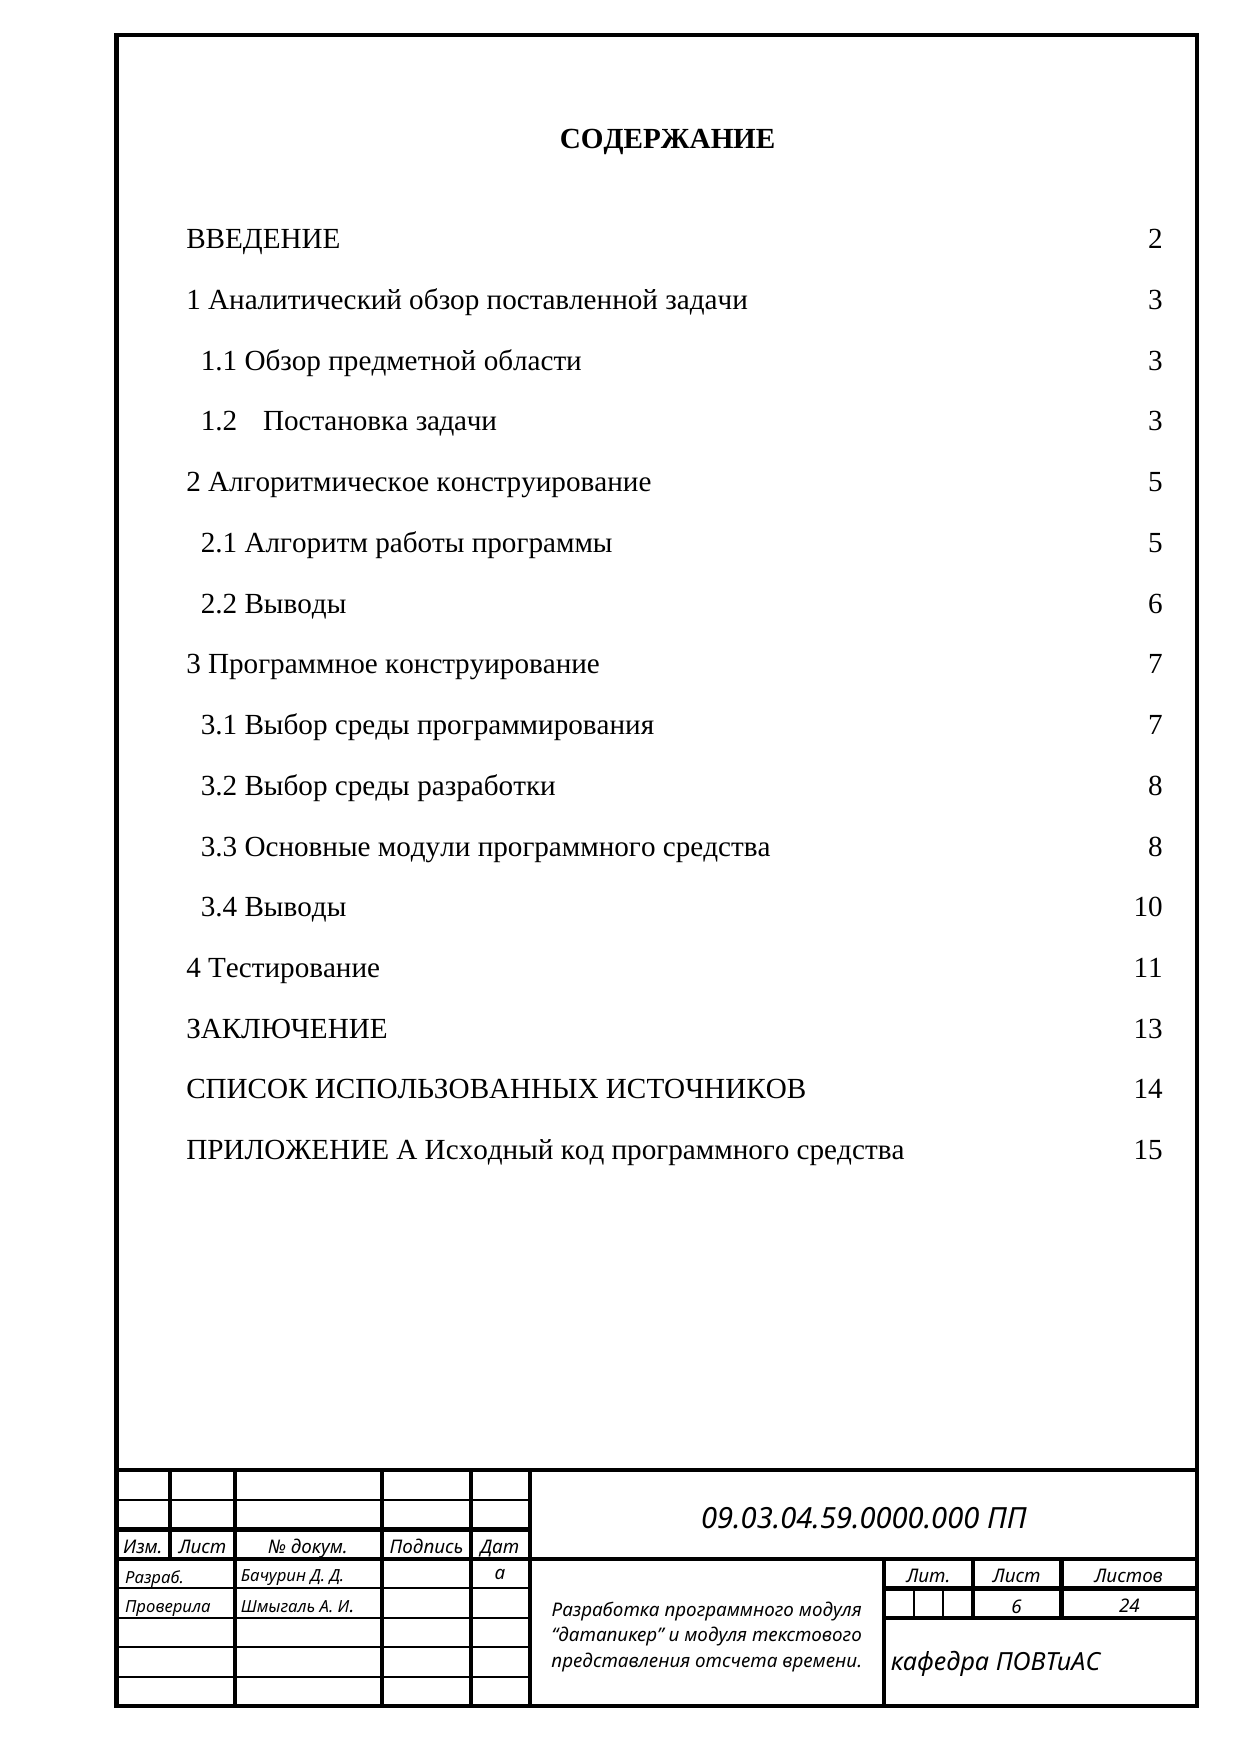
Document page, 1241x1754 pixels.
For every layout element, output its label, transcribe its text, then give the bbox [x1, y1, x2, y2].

text 1.1 Обзор предметной области 3 [186, 343, 1163, 376]
text 3 Программное конструирование 7 [186, 646, 1163, 680]
text 3.4 Выводы 10 [186, 889, 1163, 923]
text 4 Тестирование 11 [186, 950, 1163, 984]
text СОДЕРЖАНИЕ [171, 121, 1163, 154]
text 2.1 Алгоритм работы программы 5 [186, 525, 1163, 558]
text 3.1 Выбор среды программирования 7 [186, 707, 1163, 741]
text ПРИЛОЖЕНИЕ А Исходный код программного средства 15 [186, 1132, 1163, 1166]
text 1 Аналитический обзор поставленной задачи 3 [186, 282, 1163, 316]
text ВВЕДЕНИЕ 2 [186, 221, 1163, 255]
text СПИСОК ИСПОЛЬЗОВАННЫХ ИСТОЧНИКОВ 14 [186, 1072, 1163, 1105]
text 3.3 Основные модули программного средства 8 [186, 829, 1163, 862]
text 2 Алгоритмическое конструирование 5 [186, 464, 1163, 498]
text ЗАКЛЮЧЕНИЕ 13 [186, 1011, 1163, 1044]
text 3.2 Выбор среды разработки 8 [186, 768, 1163, 801]
text 1.2 Постановка задачи 3 [186, 403, 1163, 437]
text 2.2 Выводы 6 [186, 586, 1163, 619]
